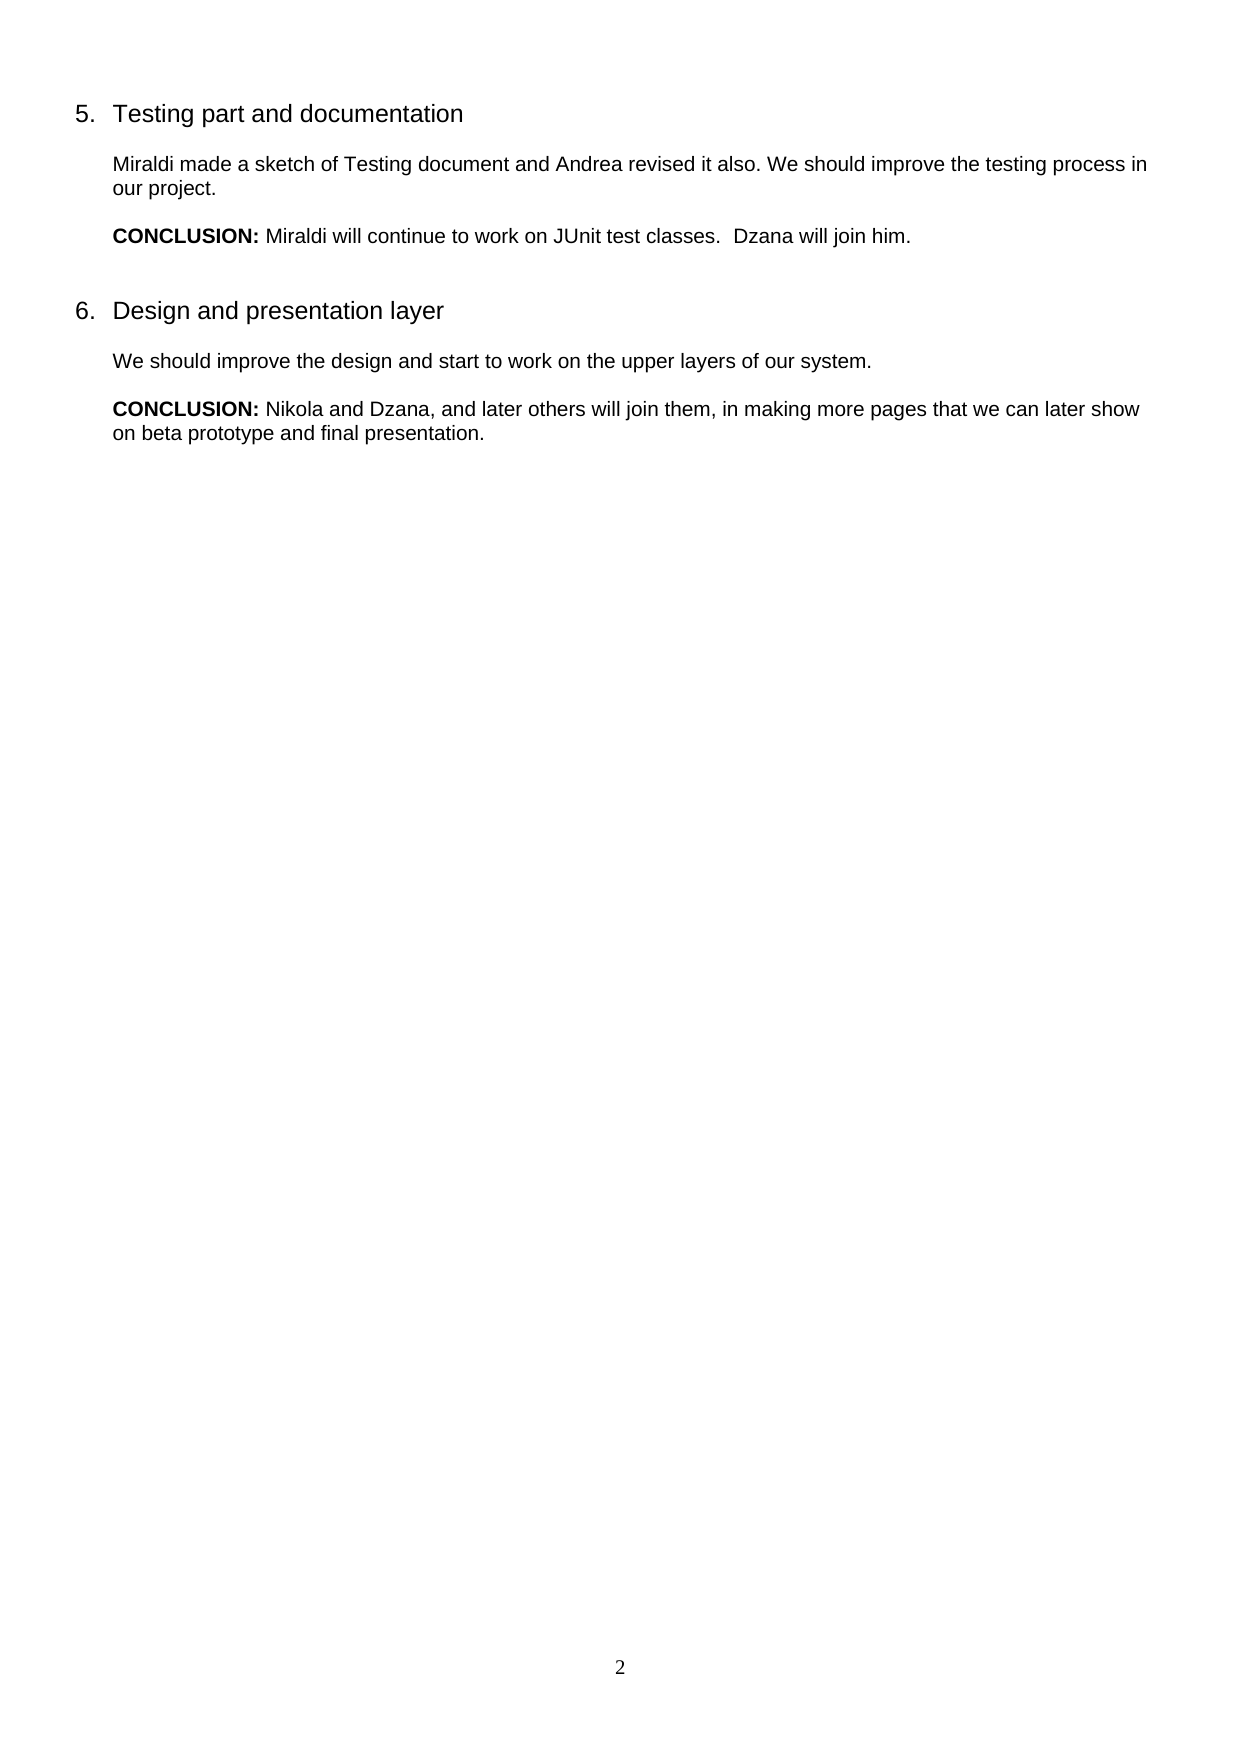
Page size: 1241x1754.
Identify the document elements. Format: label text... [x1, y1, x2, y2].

list Testing part and documentation [75, 99, 1165, 128]
text CONCLUSION: Nikola and Dzana, and later others will join them, in making more pages that we can later show on beta prototype and final presentation. [112, 396, 1165, 444]
text CONCLUSION: Miraldi will continue to work on JUnit test classes. Dzana will join him. [112, 224, 1165, 248]
text Miraldi made a sketch of Testing document and Andrea revised it also. We should improve the testing process in our project. [112, 152, 1165, 200]
text We should improve the design and start to work on the upper layers of our system. [112, 348, 1165, 372]
list Design and presentation layer [75, 296, 1165, 324]
